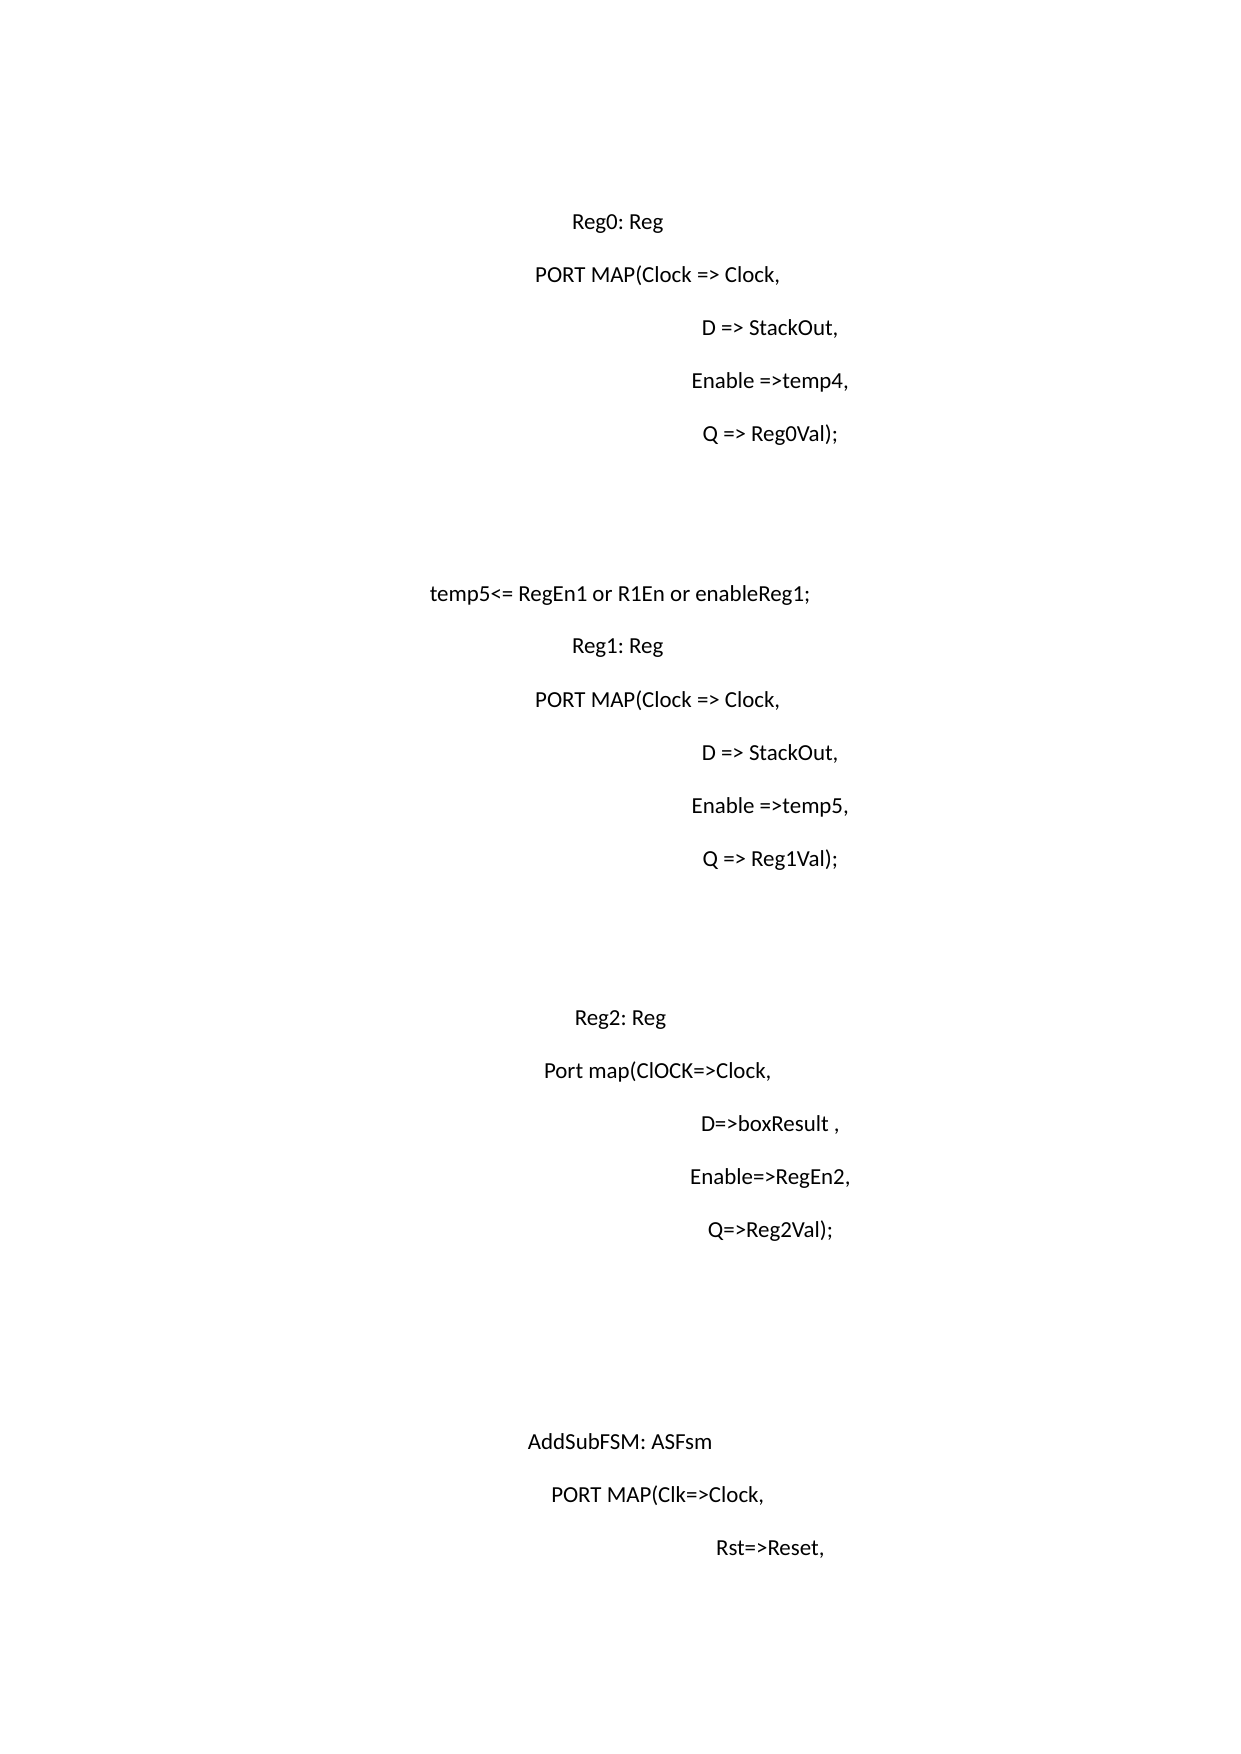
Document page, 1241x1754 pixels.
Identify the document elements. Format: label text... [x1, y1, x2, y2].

text Q => Reg1Val); [187, 844, 1053, 872]
text PORT MAP(Clock => Clock, [187, 685, 1053, 713]
text PORT MAP(Clock => Clock, [187, 261, 1053, 288]
text D=>boxResult , [187, 1109, 1053, 1137]
text Port map(ClOCK=>Clock, [187, 1056, 1053, 1084]
text Reg0: Reg [187, 207, 1053, 236]
text Rst=>Reset, [187, 1533, 1053, 1561]
text Enable=>RegEn2, [187, 1162, 1053, 1190]
text Q => Reg0Val); [187, 419, 1053, 448]
text D => StackOut, [187, 313, 1053, 342]
text PORT MAP(Clk=>Clock, [187, 1480, 1053, 1508]
text Q=>Reg2Val); [187, 1215, 1053, 1243]
text AddSubFSM: ASFsm [187, 1427, 1053, 1455]
text Enable =>temp4, [187, 367, 1053, 394]
text Enable =>temp5, [187, 791, 1053, 819]
text Reg2: Reg [187, 1003, 1053, 1031]
text temp5<= RegEn1 or R1En or enableReg1; [187, 579, 1053, 607]
text Reg1: Reg [187, 632, 1053, 660]
text D => StackOut, [187, 738, 1053, 766]
